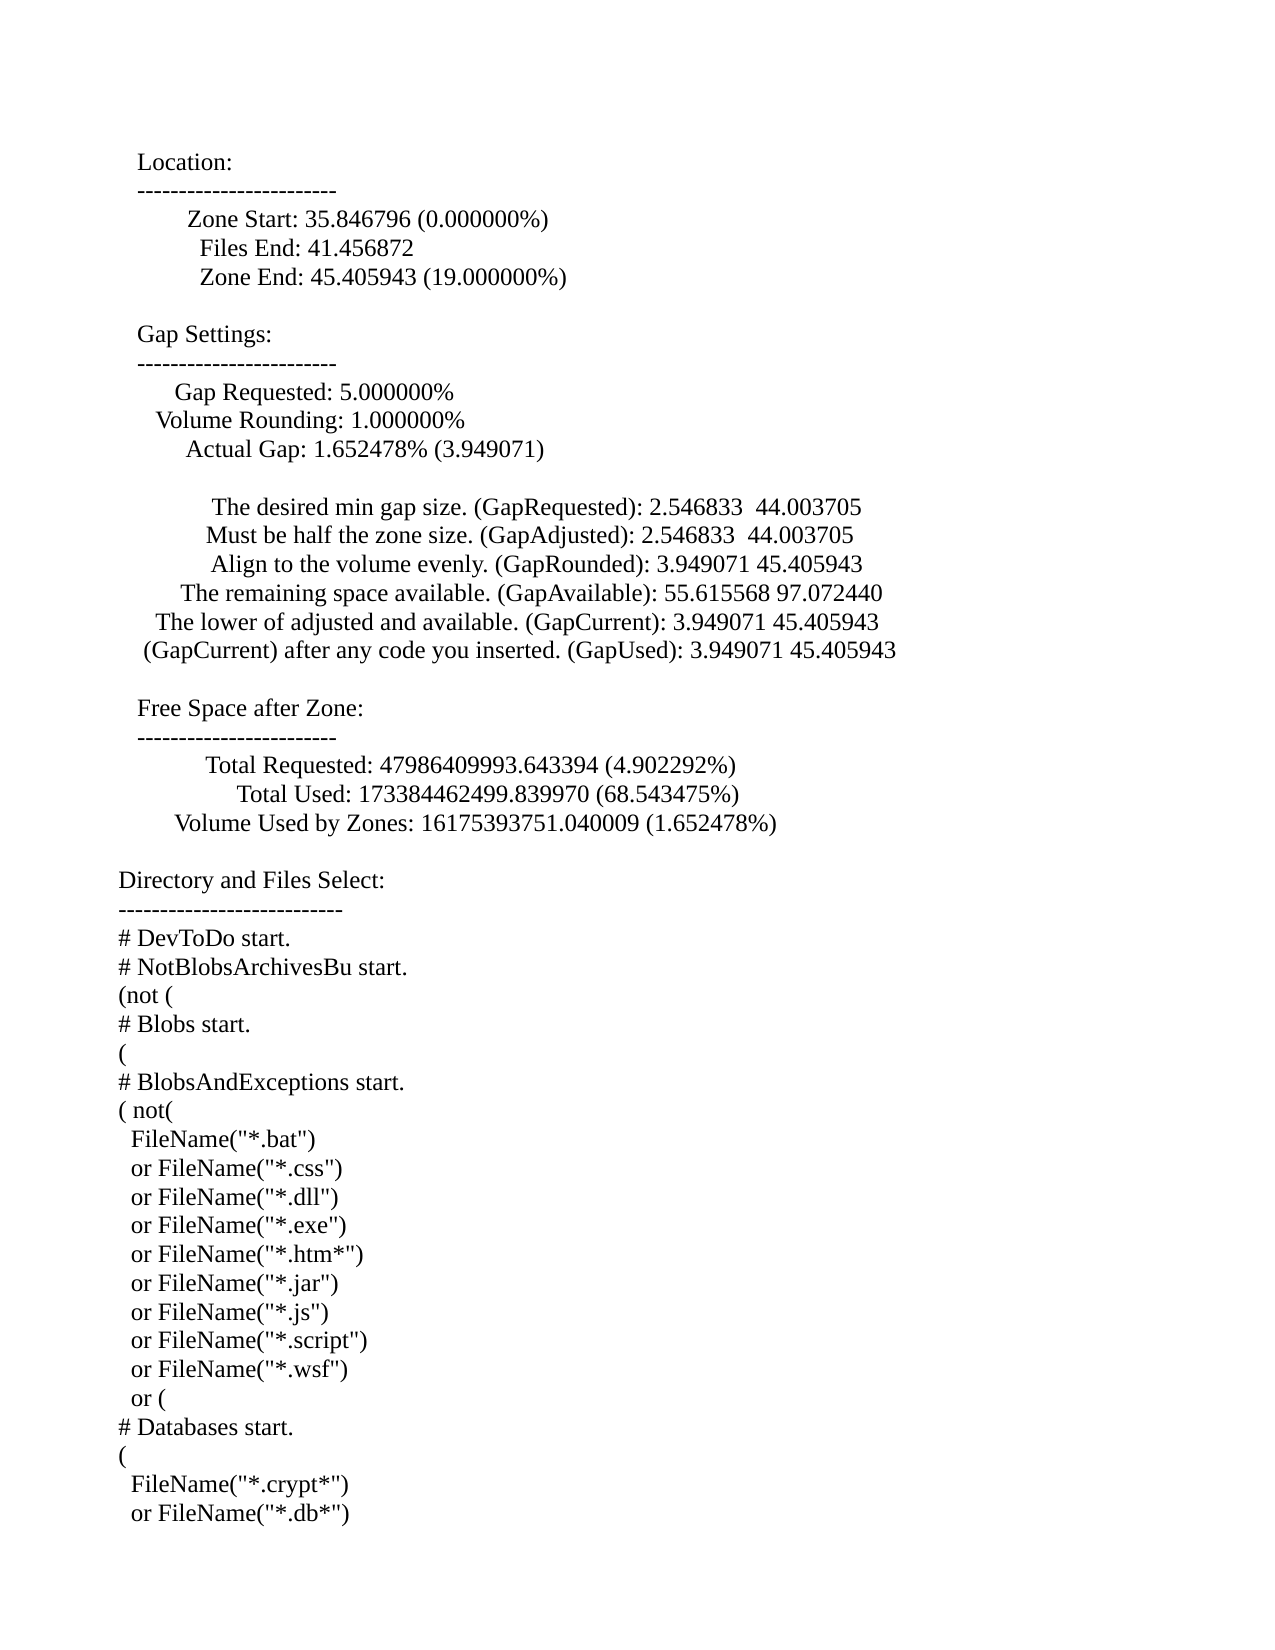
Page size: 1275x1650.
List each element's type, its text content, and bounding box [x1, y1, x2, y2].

text The lower of adjusted and available. (GapCurrent): 3.949071 45.405943 [118, 607, 1157, 636]
text or FileName("*.css") [118, 1153, 1157, 1182]
text or FileName("*.jar") [118, 1268, 1157, 1297]
text ( not( [118, 1096, 1157, 1124]
text ------------------------ [118, 176, 1157, 204]
text or FileName("*.dll") [118, 1182, 1157, 1211]
text Align to the volume evenly. (GapRounded): 3.949071 45.405943 [118, 549, 1157, 578]
text ( [118, 1038, 1157, 1067]
text Volume Used by Zones: 16175393751.040009 (1.652478%) [118, 808, 1157, 837]
text ------------------------ [118, 348, 1157, 377]
text (not ( [118, 981, 1157, 1009]
text Gap Settings: [118, 319, 1157, 348]
text Volume Rounding: 1.000000% [118, 406, 1157, 434]
text or FileName("*.exe") [118, 1211, 1157, 1239]
text Files End: 41.456872 [118, 233, 1157, 262]
text Total Requested: 47986409993.643394 (4.902292%) [118, 751, 1157, 779]
text # Blobs start. [118, 1009, 1157, 1038]
text or FileName("*.htm*") [118, 1239, 1157, 1268]
text # Databases start. [118, 1412, 1157, 1441]
text ( [118, 1441, 1157, 1469]
text or FileName("*.wsf") [118, 1354, 1157, 1383]
text Total Used: 173384462499.839970 (68.543475%) [118, 779, 1157, 808]
text ------------------------ [118, 722, 1157, 751]
text # BlobsAndExceptions start. [118, 1067, 1157, 1096]
text --------------------------- [118, 894, 1157, 923]
text Must be half the zone size. (GapAdjusted): 2.546833 44.003705 [118, 521, 1157, 549]
text Zone End: 45.405943 (19.000000%) [118, 262, 1157, 291]
text or FileName("*.script") [118, 1326, 1157, 1354]
text The remaining space available. (GapAvailable): 55.615568 97.072440 [118, 578, 1157, 607]
text (GapCurrent) after any code you inserted. (GapUsed): 3.949071 45.405943 [118, 636, 1157, 664]
text Location: [118, 147, 1157, 176]
text or FileName("*.db*") [118, 1498, 1157, 1527]
text Directory and Files Select: [118, 866, 1157, 894]
text or FileName("*.js") [118, 1297, 1157, 1326]
text Actual Gap: 1.652478% (3.949071) [118, 434, 1157, 463]
text The desired min gap size. (GapRequested): 2.546833 44.003705 [118, 492, 1157, 521]
text FileName("*.bat") [118, 1124, 1157, 1153]
text or ( [118, 1383, 1157, 1412]
text Free Space after Zone: [118, 693, 1157, 722]
text # DevToDo start. [118, 923, 1157, 952]
text Gap Requested: 5.000000% [118, 377, 1157, 406]
text FileName("*.crypt*") [118, 1469, 1157, 1498]
text Zone Start: 35.846796 (0.000000%) [118, 204, 1157, 233]
text # NotBlobsArchivesBu start. [118, 952, 1157, 981]
